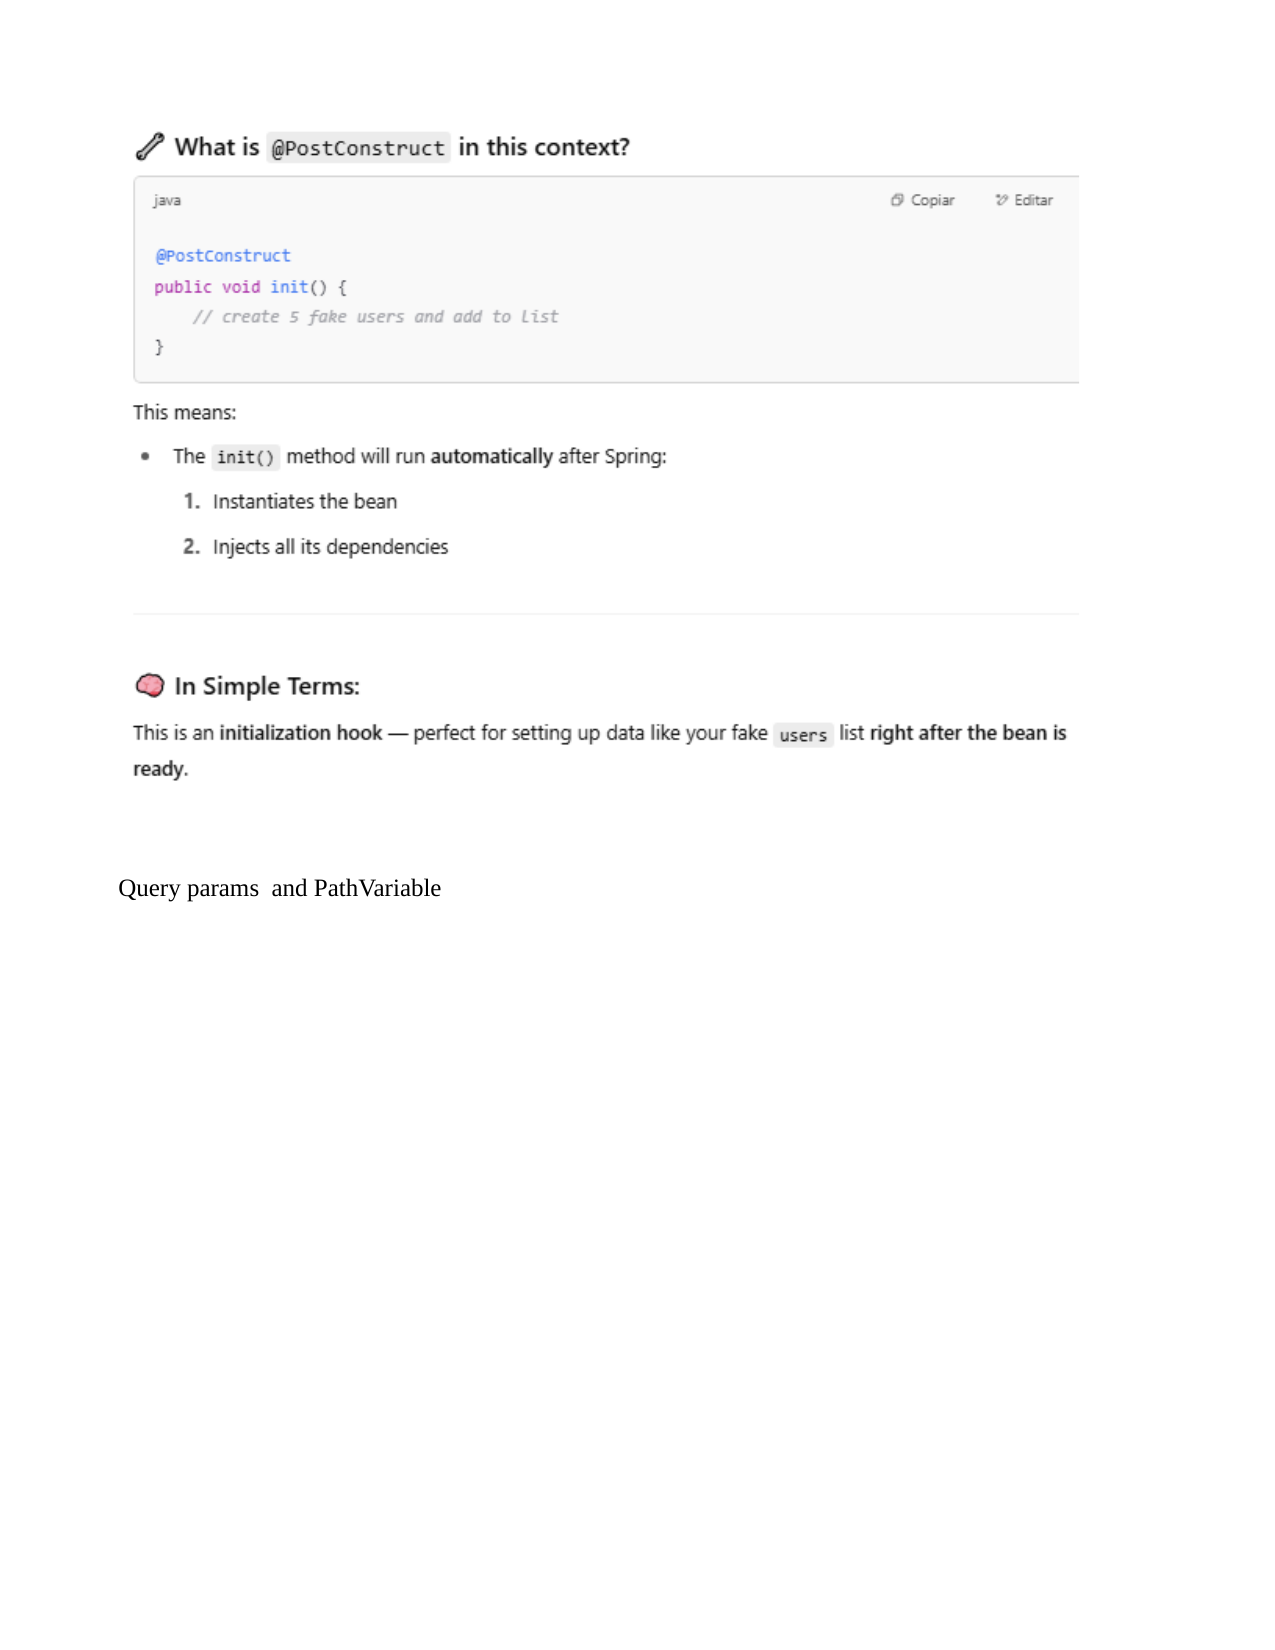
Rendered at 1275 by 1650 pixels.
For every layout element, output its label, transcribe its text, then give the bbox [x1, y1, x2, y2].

text Query params and PathVariable [118, 873, 1157, 902]
